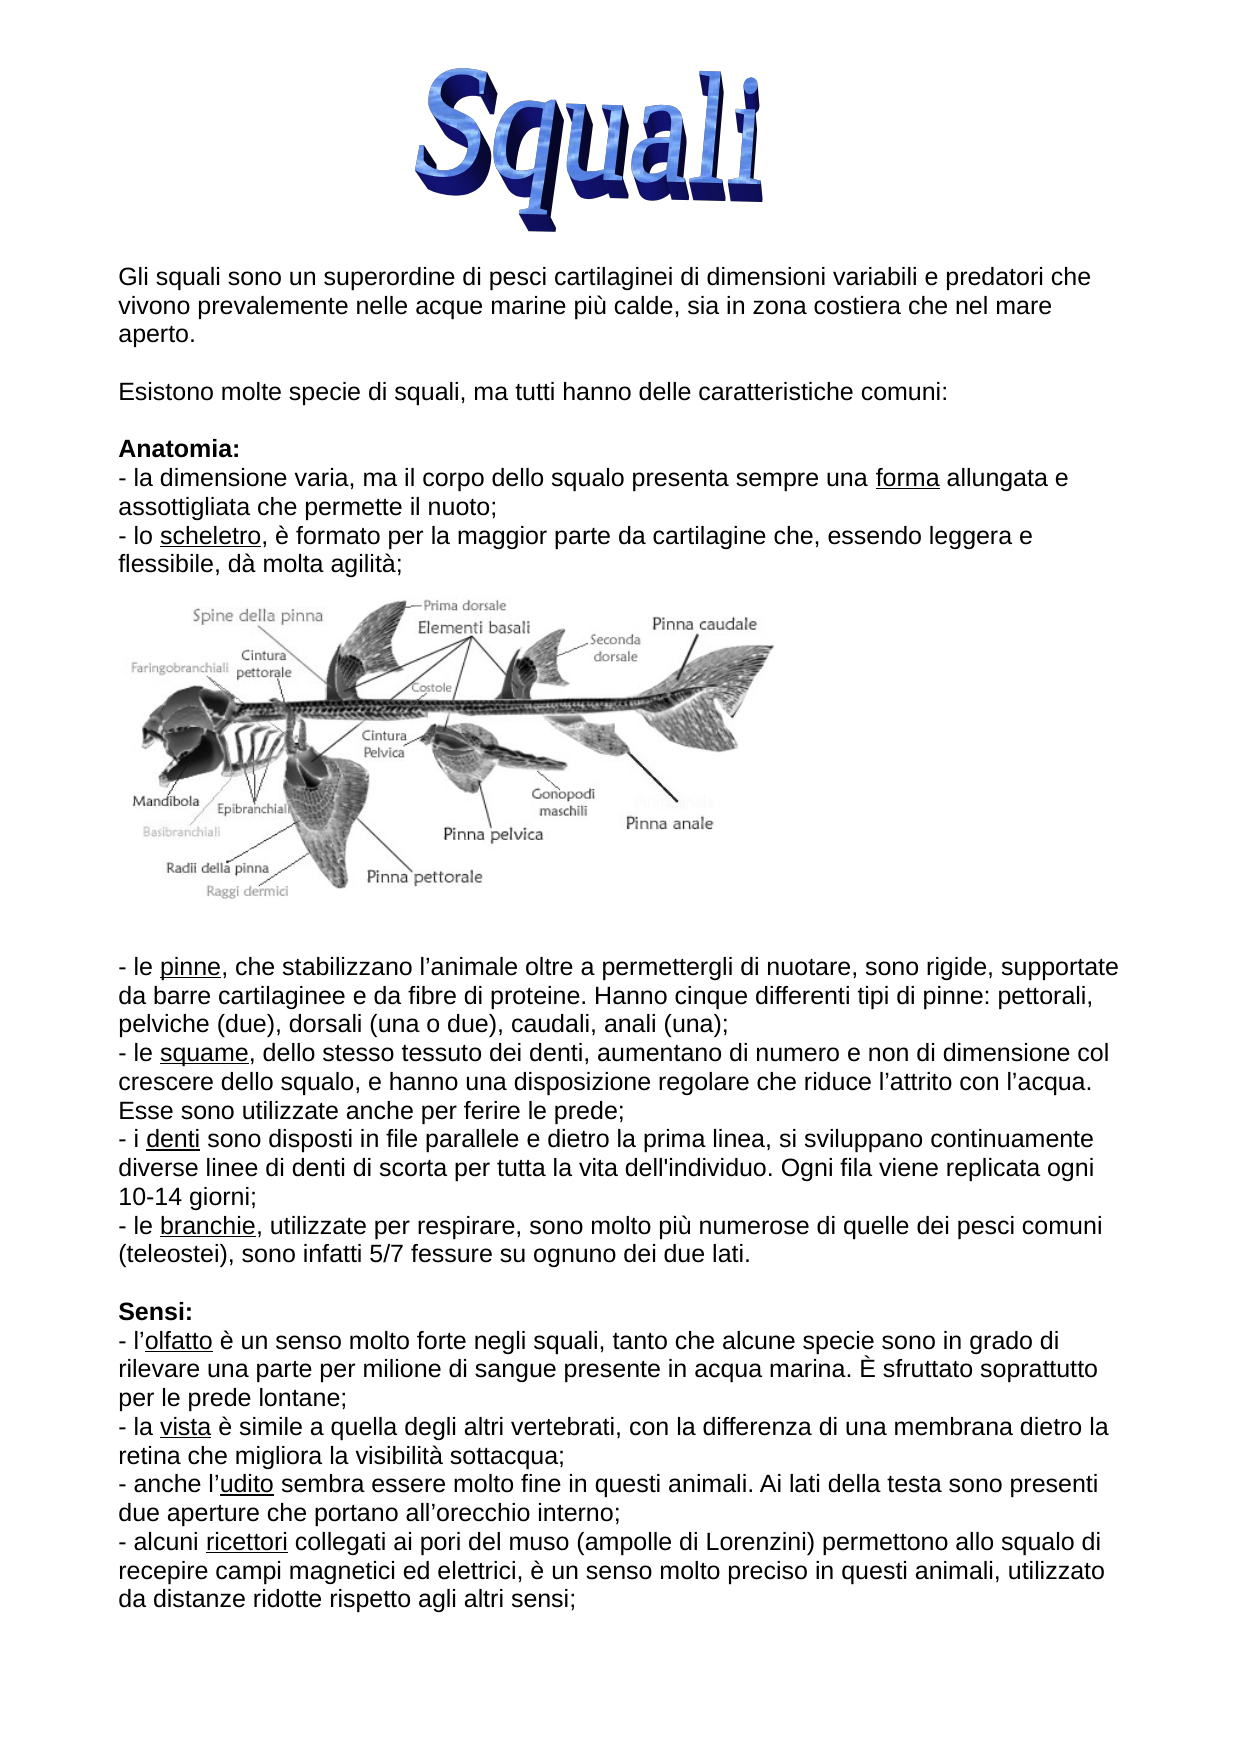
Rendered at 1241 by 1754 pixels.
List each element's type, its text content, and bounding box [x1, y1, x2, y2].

text Esistono molte specie di squali, ma tutti hanno delle caratteristiche comuni: [118, 377, 1122, 406]
text - anche l’udito sembra essere molto fine in questi animali. Ai lati della testa sono presenti due aperture che portano all’orecchio interno; [118, 1469, 1122, 1527]
text - lo scheletro, è formato per la maggior parte da cartilagine che, essendo leggera e flessibile, dà molta agilità; [118, 521, 1122, 578]
text Anatomia: [118, 434, 1122, 463]
text - le branchie, utilizzate per respirare, sono molto più numerose di quelle dei pesci comuni (teleostei), sono infatti 5/7 fessure su ognuno dei due lati. [118, 1211, 1122, 1268]
text Sensi: [118, 1297, 1122, 1326]
text - alcuni ricettori collegati ai pori del muso (ampolle di Lorenzini) permettono allo squalo di recepire campi magnetici ed elettrici, è un senso molto preciso in questi animali, utilizzato da distanze ridotte rispetto agli altri sensi; [118, 1527, 1122, 1613]
text - l’olfatto è un senso molto forte negli squali, tanto che alcune specie sono in grado di rilevare una parte per milione di sangue presente in acqua marina. È sfruttato soprattutto per le prede lontane; [118, 1326, 1122, 1412]
text - la vista è simile a quella degli altri vertebrati, con la differenza di una membrana dietro la retina che migliora la visibilità sottacqua; [118, 1412, 1122, 1469]
text - i denti sono disposti in file parallele e dietro la prima linea, si sviluppano continuamente diverse linee di denti di scorta per tutta la vita dell'individuo. Ogni fila viene replicata ogni 10-14 giorni; [118, 1124, 1122, 1211]
text Gli squali sono un superordine di pesci cartilaginei di dimensioni variabili e predatori che vivono prevalemente nelle acque marine più calde, sia in zona costiera che nel mare aperto. [118, 262, 1122, 348]
text - la dimensione varia, ma il corpo dello squalo presenta sempre una forma allungata e assottigliata che permette il nuoto; [118, 463, 1122, 521]
text - le squame, dello stesso tessuto dei denti, aumentano di numero e non di dimensione col crescere dello squalo, e hanno una disposizione regolare che riduce l’attrito con l’acqua. Esse sono utilizzate anche per ferire le prede; [118, 1038, 1122, 1124]
text - le pinne, che stabilizzano l’animale oltre a permettergli di nuotare, sono rigide, supportate da barre cartilaginee e da fibre di proteine. Hanno cinque differenti tipi di pinne: pettorali, pelviche (due), dorsali (una o due), caudali, anali (una); [118, 952, 1122, 1038]
